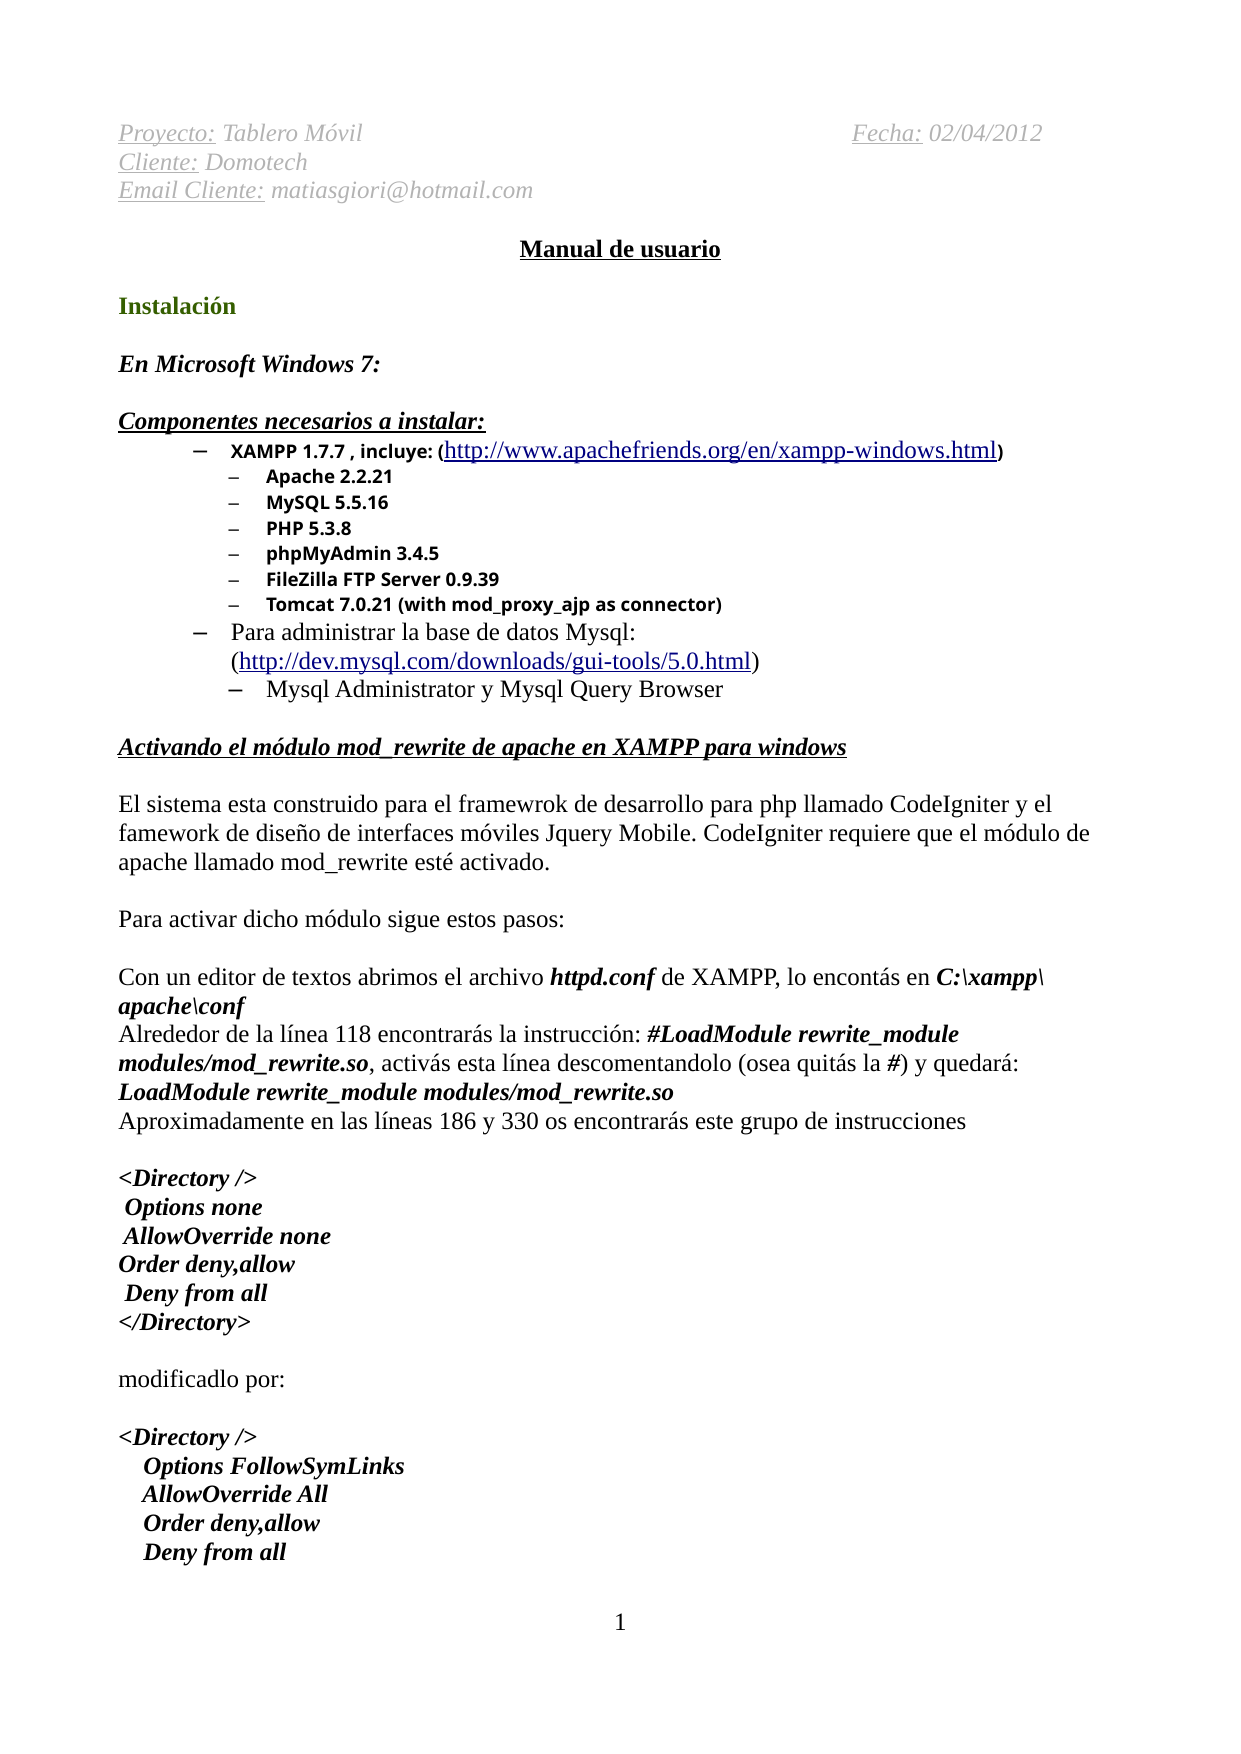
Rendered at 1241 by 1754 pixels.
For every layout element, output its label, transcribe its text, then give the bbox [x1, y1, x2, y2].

list Tomcat 7.0.21 (with mod_proxy_ajp as connector) [228, 591, 1122, 617]
text </Directory> [118, 1307, 1122, 1336]
text Options none [118, 1192, 1122, 1221]
text AllowOverride none [118, 1221, 1122, 1249]
list phpMyAdmin 3.4.5 [228, 540, 1122, 566]
text Con un editor de textos abrimos el archivo httpd.conf de XAMPP, lo encontás en C:\xampp\apache\conf [118, 962, 1122, 1019]
text Activando el módulo mod_rewrite de apache en XAMPP para windows [118, 732, 1122, 761]
list MySQL 5.5.16 [228, 489, 1122, 515]
text <Directory /> [118, 1163, 1122, 1192]
text <Directory /> [118, 1422, 1122, 1451]
text Aproximadamente en las líneas 186 y 330 os encontrarás este grupo de instrucciones [118, 1106, 1122, 1134]
list Apache 2.2.21 [228, 464, 1122, 489]
list XAMPP 1.7.7 , incluye: (http://www.apachefriends.org/en/xampp-windows.html) [193, 435, 1122, 464]
text Para activar dicho módulo sigue estos pasos: [118, 904, 1122, 933]
list Mysql Administrator y Mysql Query Browser [228, 674, 1122, 703]
text Deny from all [118, 1537, 1122, 1566]
text Manual de usuario [118, 234, 1122, 263]
text Alrededor de la línea 118 encontrarás la instrucción: #LoadModule rewrite_module modules/mod_rewrite.so, activás esta línea descomentandolo (osea quitás la #) y quedará: LoadModule rewrite_module modules/mod_rewrite.so [118, 1019, 1122, 1106]
list FileZilla FTP Server 0.9.39 [228, 566, 1122, 591]
text El sistema esta construido para el framewrok de desarrollo para php llamado CodeIgniter y el famework de diseño de interfaces móviles Jquery Mobile. CodeIgniter requiere que el módulo de apache llamado mod_rewrite esté activado. [118, 789, 1122, 876]
text En Microsoft Windows 7: [118, 349, 1122, 378]
text modificadlo por: [118, 1364, 1122, 1393]
text Instalación [118, 291, 1122, 320]
list PHP 5.3.8 [228, 515, 1122, 540]
text Options FollowSymLinks [118, 1451, 1122, 1479]
list Para administrar la base de datos Mysql: (http://dev.mysql.com/downloads/gui-tools/5.0.html) [193, 617, 1122, 674]
text AllowOverride All [118, 1479, 1122, 1508]
text Order deny,allow [118, 1508, 1122, 1537]
text Componentes necesarios a instalar: [118, 406, 1122, 435]
text Order deny,allow [118, 1249, 1122, 1278]
text Deny from all [118, 1278, 1122, 1307]
